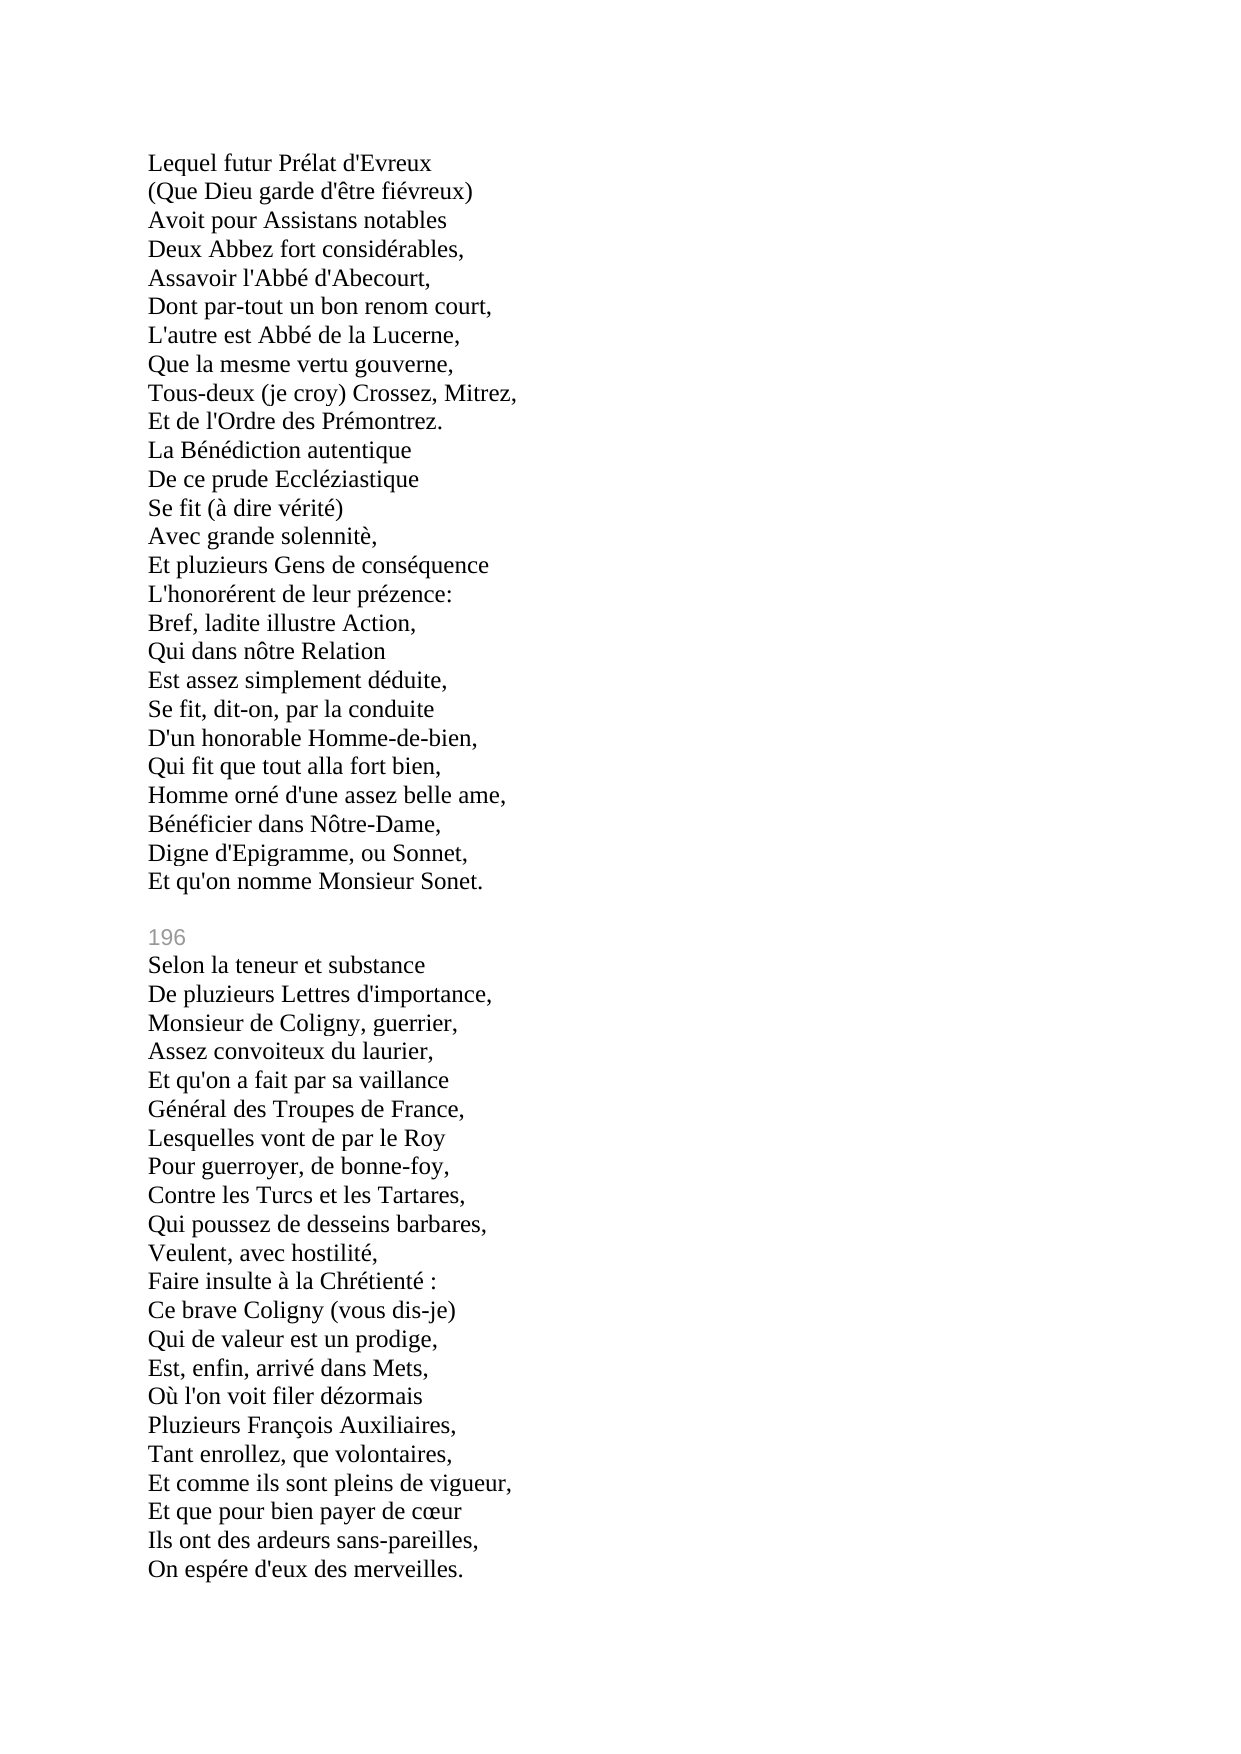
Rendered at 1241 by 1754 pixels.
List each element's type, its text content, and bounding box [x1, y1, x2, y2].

text Selon la teneur et substance De pluzieurs Lettres d'importance, Monsieur de Coligny, guerrier, Assez convoiteux du laurier, Et qu'on a fait par sa vaillance Général des Troupes de France, Lesquelles vont de par le Roy Pour guerroyer, de bonne-foy, Contre les Turcs et les Tartares, Qui poussez de desseins barbares, Veulent, avec hostilité, Faire insulte à la Chrétienté : Ce brave Coligny (vous dis-je) Qui de valeur est un prodige, Est, enfin, arrivé dans Mets, Où l'on voit filer dézormais Pluzieurs François Auxiliaires, Tant enrollez, que volontaires, Et comme ils sont pleins de vigueur, Et que pour bien payer de cœur Ils ont des ardeurs sans-pareilles, On espére d'eux des merveilles. [148, 950, 1093, 1583]
text 196 [186, 924, 1093, 950]
text Lequel futur Prélat d'Evreux (Que Dieu garde d'être fiévreux) Avoit pour Assistans notables Deux Abbez fort considérables, Assavoir l'Abbé d'Abecourt, Dont par-tout un bon renom court, L'autre est Abbé de la Lucerne, Que la mesme vertu gouverne, Tous-deux (je croy) Crossez, Mitrez, Et de l'Ordre des Prémontrez. La Bénédiction autentique De ce prude Eccléziastique Se fit (à dire vérité) Avec grande solennitè, Et pluzieurs Gens de conséquence L'honorérent de leur prézence: Bref, ladite illustre Action, Qui dans nôtre Relation Est assez simplement déduite, Se fit, dit-on, par la conduite D'un honorable Homme-de-bien, Qui fit que tout alla fort bien, Homme orné d'une assez belle ame, Bénéficier dans Nôtre-Dame, Digne d'Epigramme, ou Sonnet, Et qu'on nomme Monsieur Sonet. [148, 148, 1093, 895]
